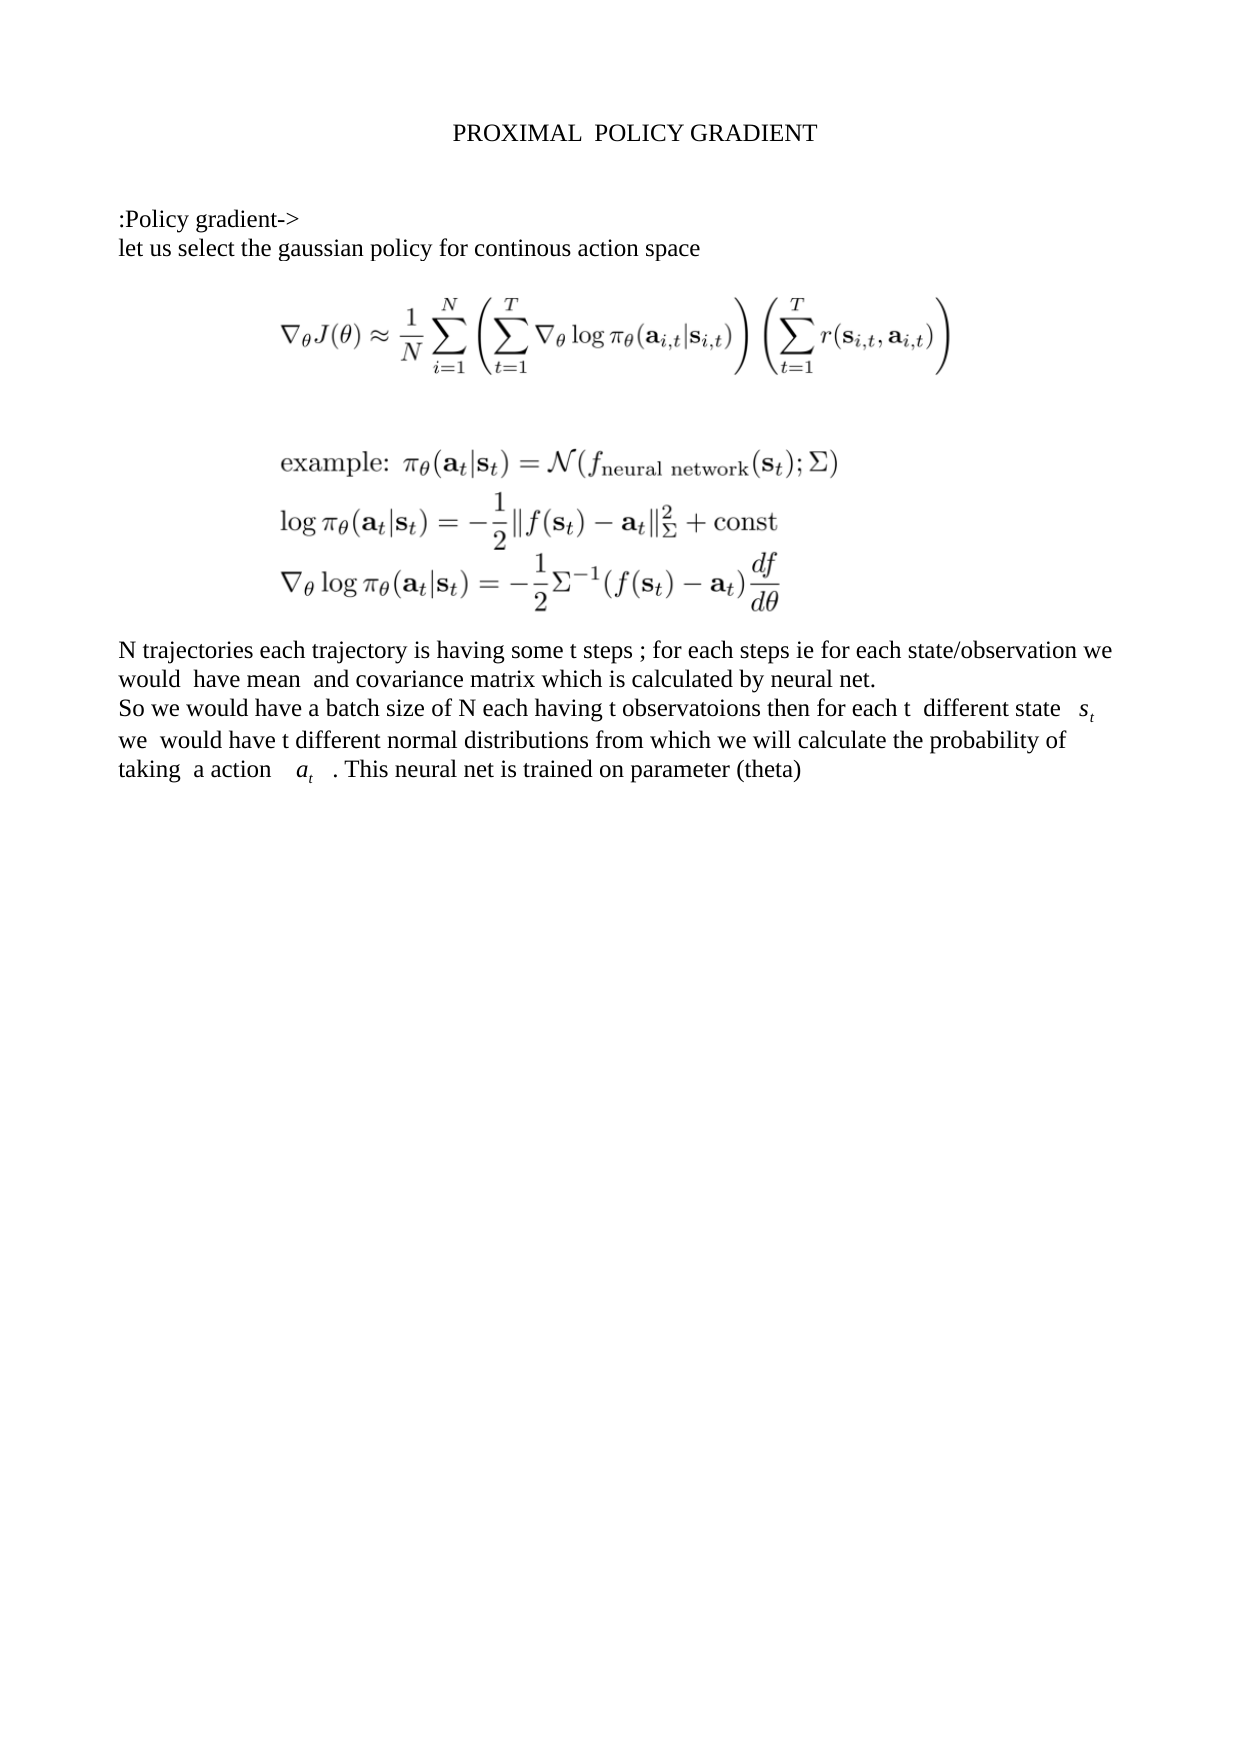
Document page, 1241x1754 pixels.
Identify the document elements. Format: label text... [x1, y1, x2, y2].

text let us select the gaussian policy for continous action space [118, 233, 1122, 262]
text So we would have a batch size of N each having t observatoions then for each t different statewe would have t different normal distributions from which we will calculate the probability of taking a action . This neural net is trained on parameter (theta) [118, 693, 1122, 787]
text PROXIMAL POLICY GRADIENT [118, 118, 1122, 147]
text :Policy gradient-> [118, 204, 1122, 233]
picture [261, 261, 968, 634]
text N trajectories each trajectory is having some t steps ; for each steps ie for each state/observation we would have mean and covariance matrix which is calculated by neural net. [118, 636, 1122, 693]
